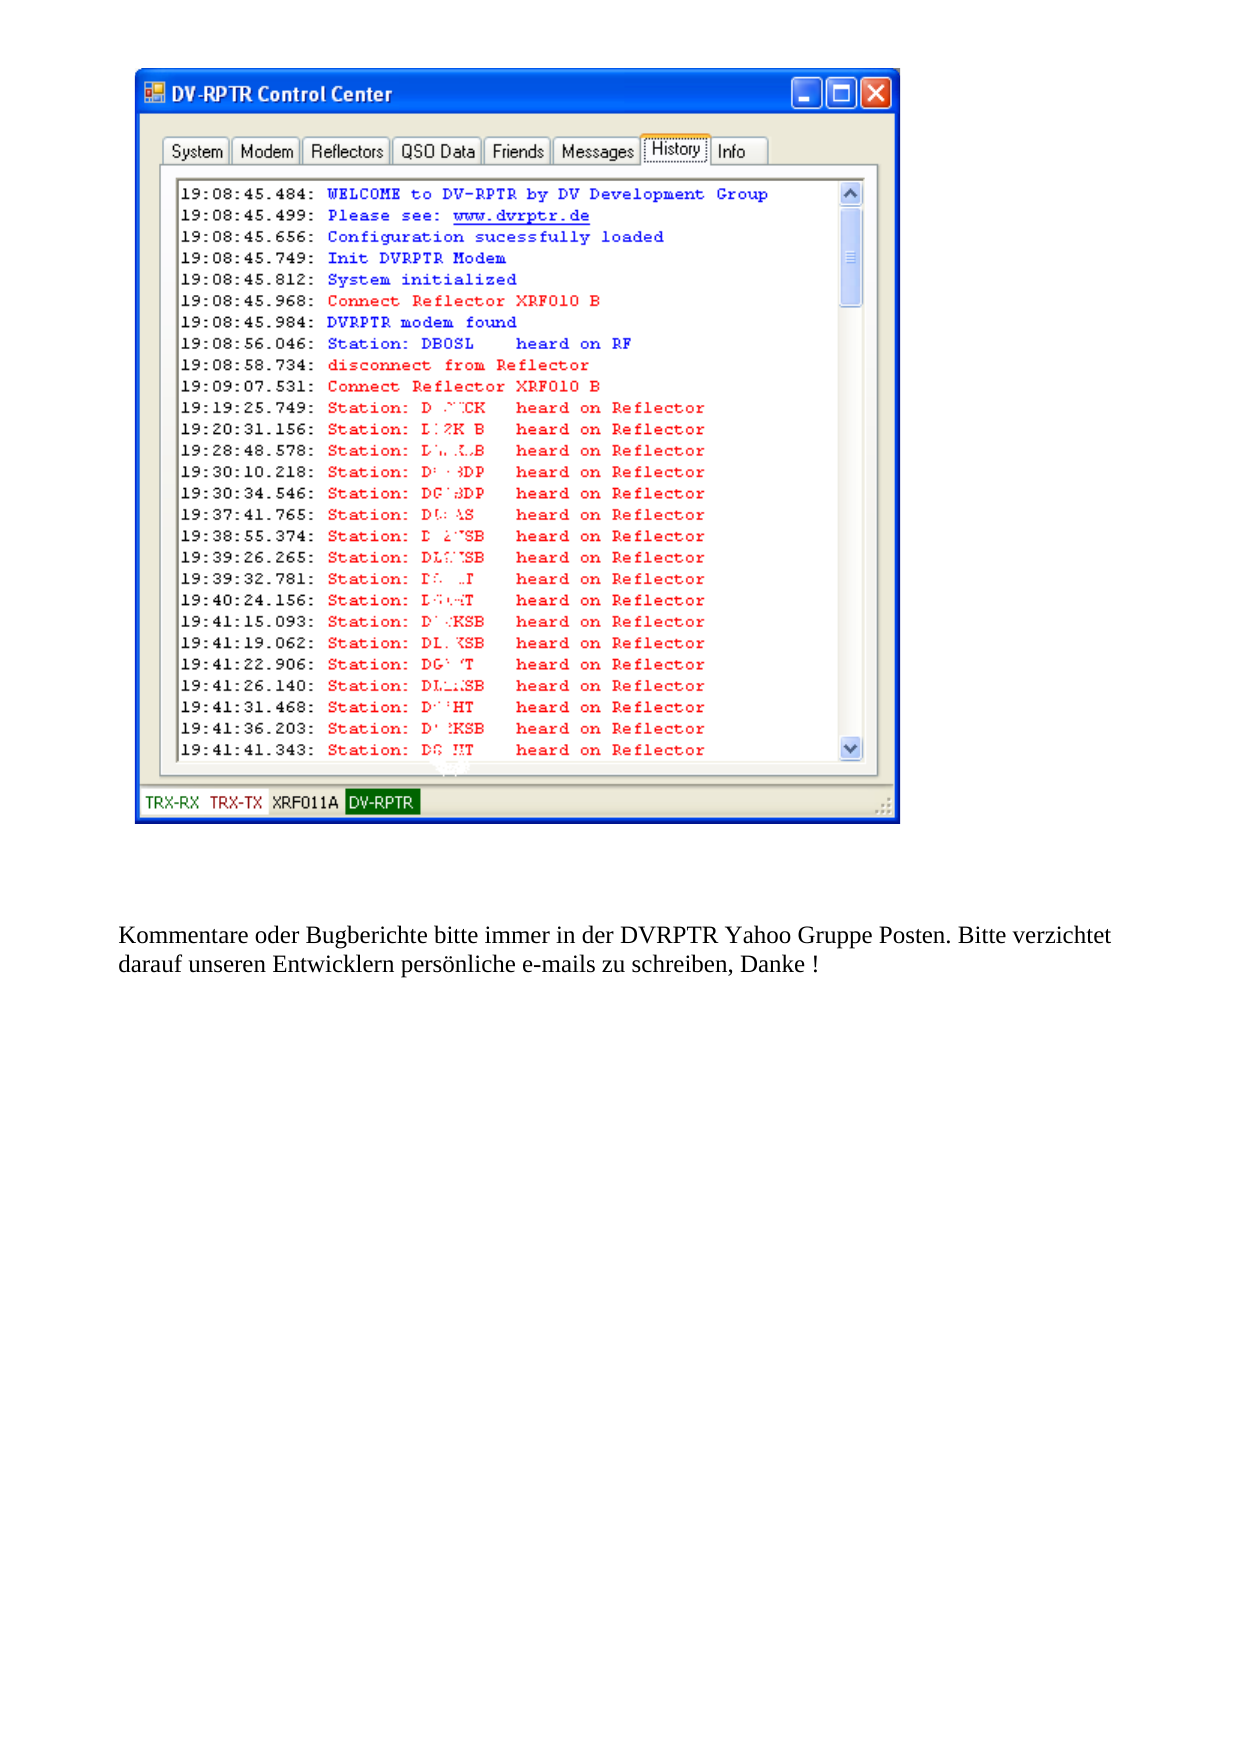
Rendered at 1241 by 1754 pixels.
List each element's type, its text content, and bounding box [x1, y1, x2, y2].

picture [134, 68, 901, 824]
text Kommentare oder Bugberichte bitte immer in der DVRPTR Yahoo Gruppe Posten. Bitte verzichtet darauf unseren Entwicklern persönliche e-mails zu schreiben, Danke ! [118, 921, 1181, 978]
